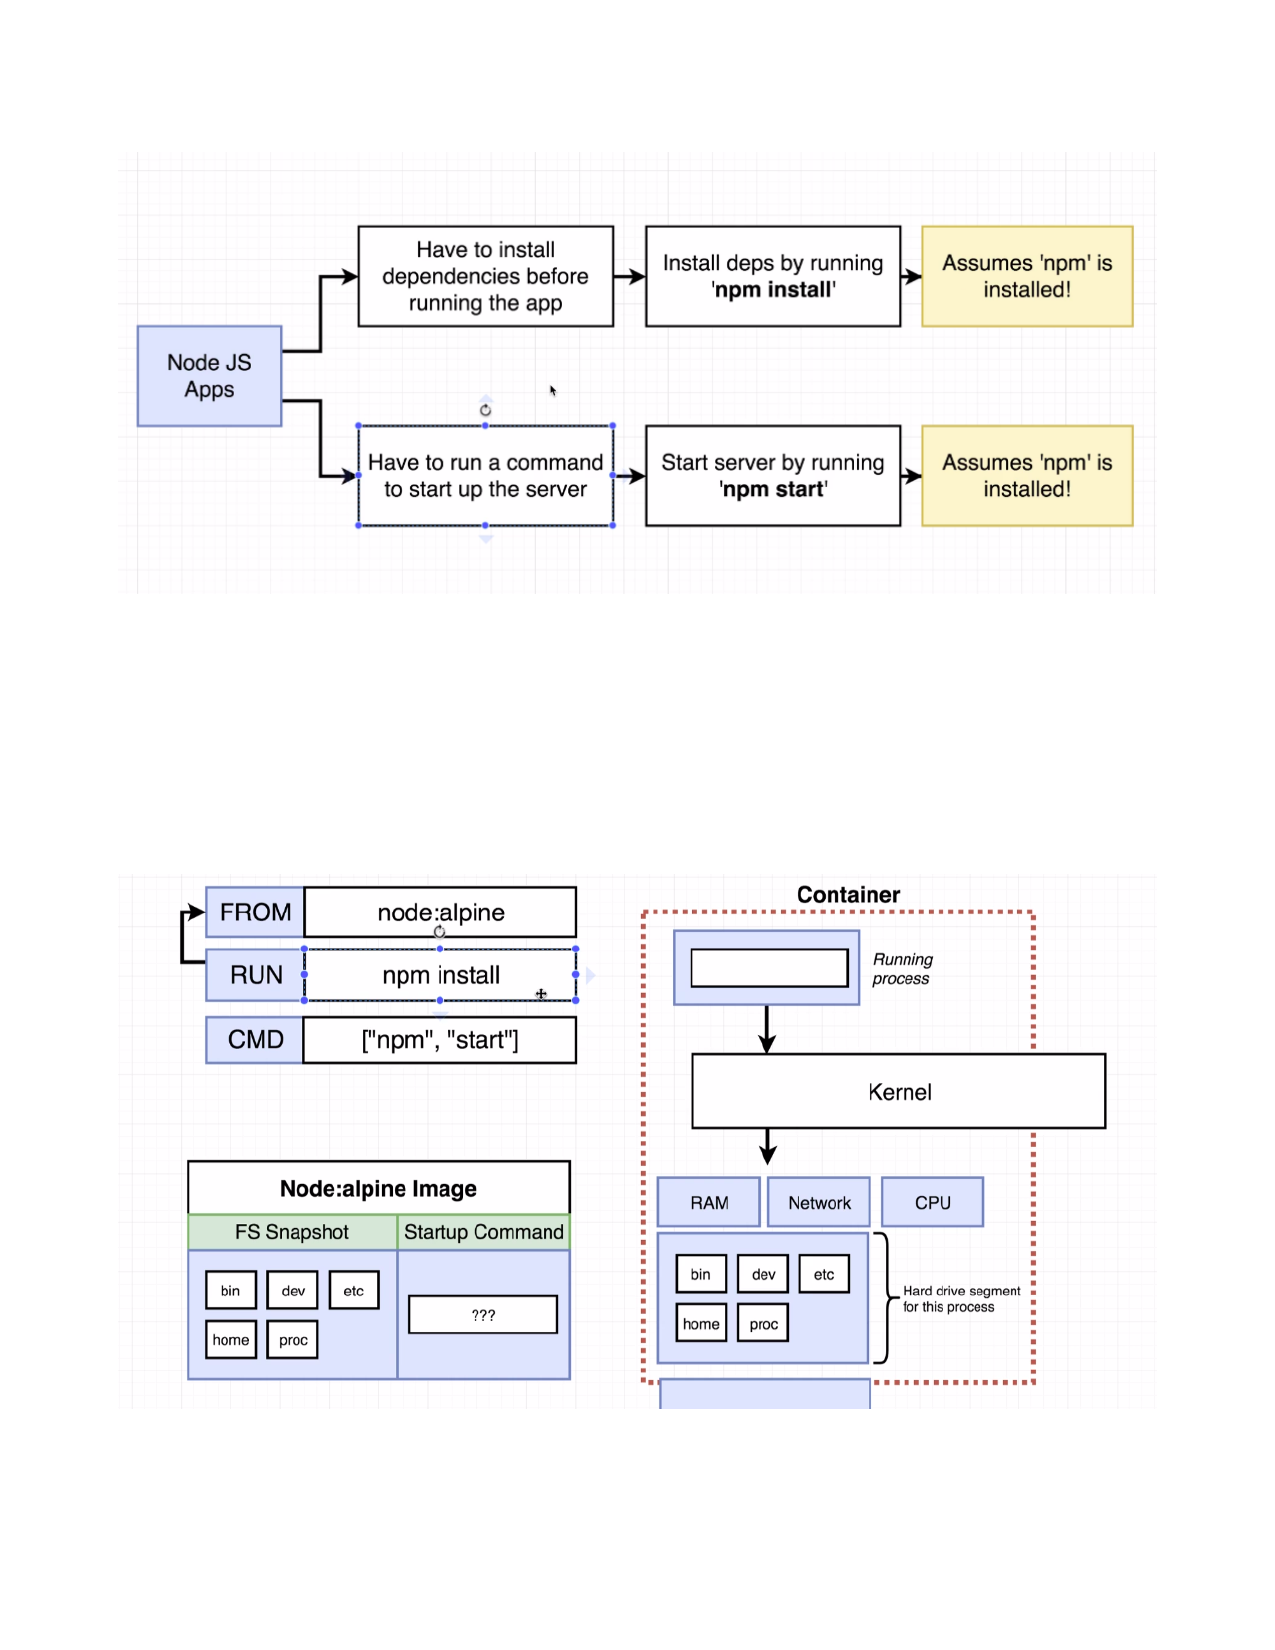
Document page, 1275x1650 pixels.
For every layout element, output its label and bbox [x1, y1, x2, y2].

picture [118, 874, 1157, 1409]
picture [118, 152, 1157, 594]
